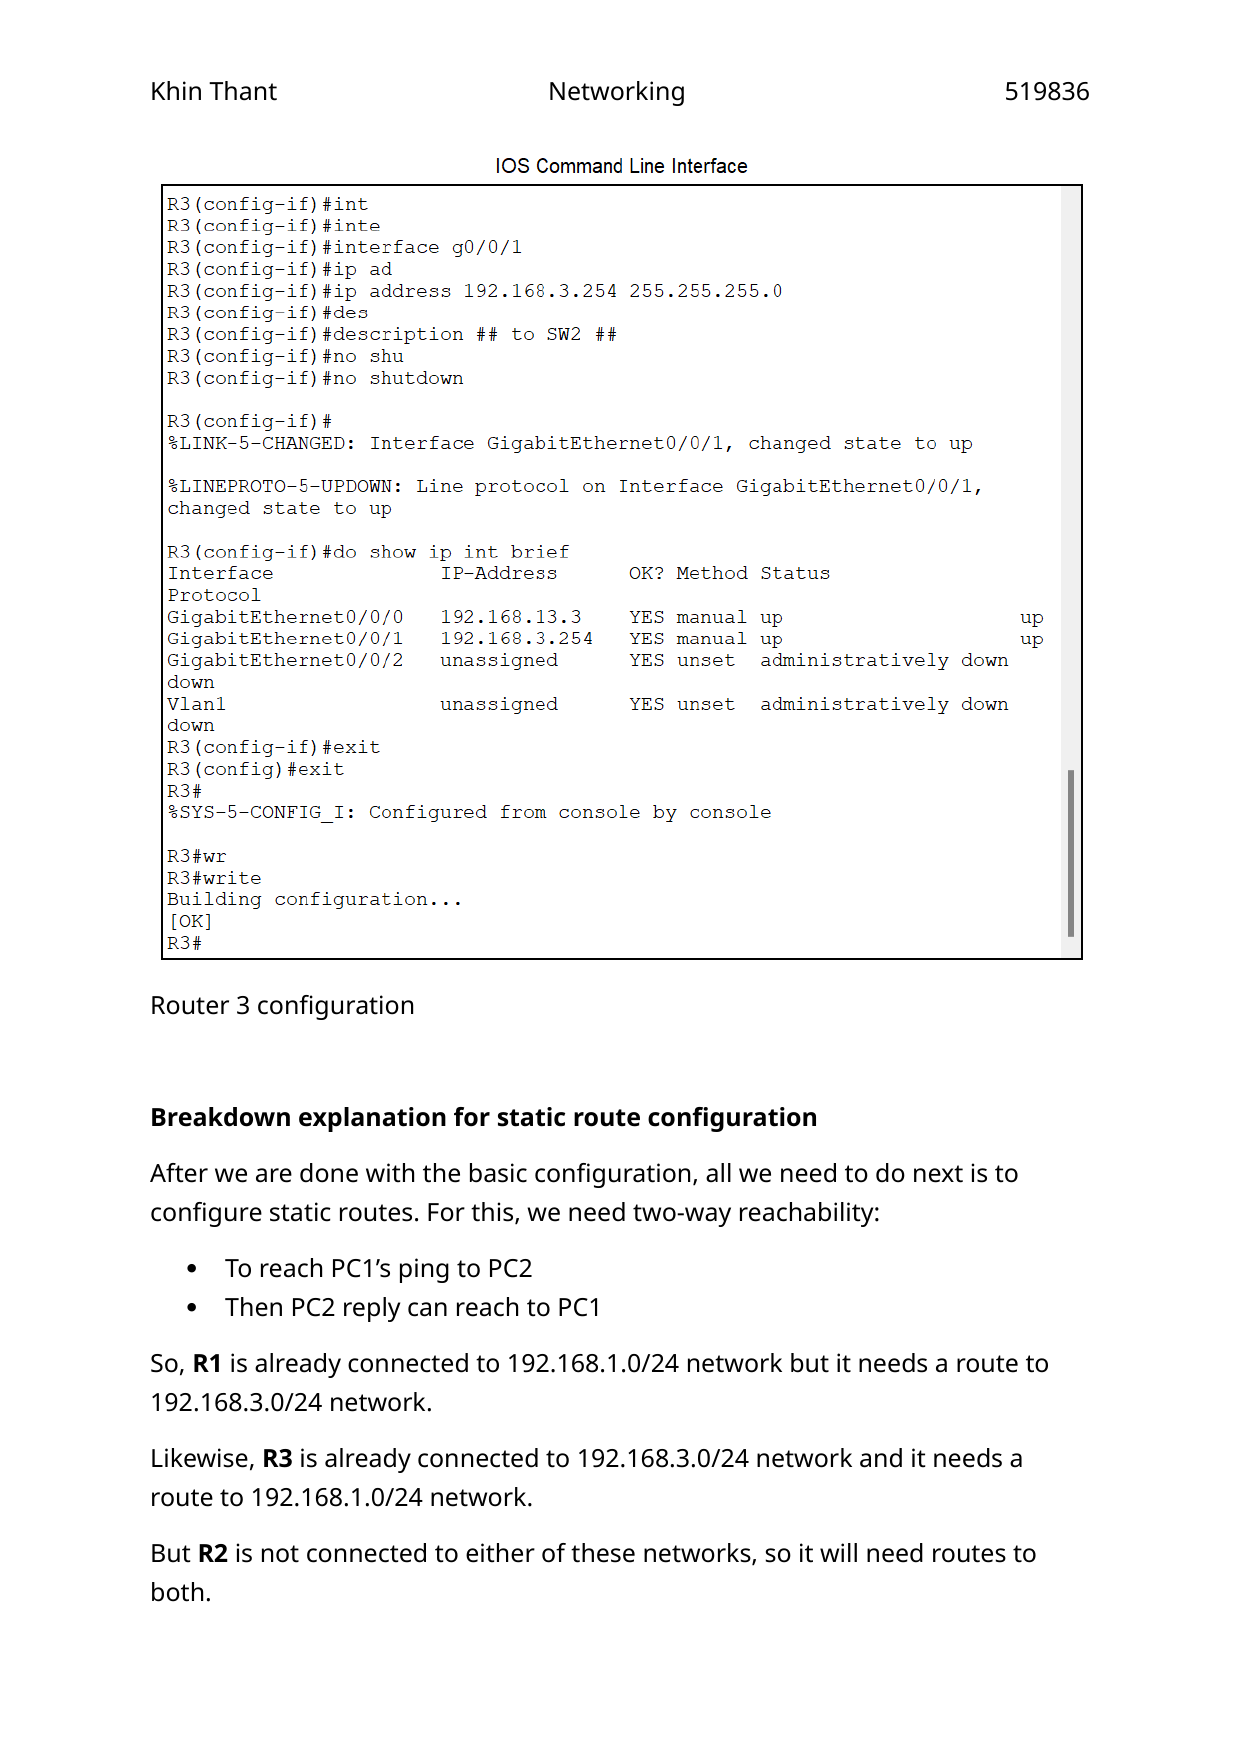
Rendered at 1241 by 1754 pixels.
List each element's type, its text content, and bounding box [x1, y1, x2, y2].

text But R2 is not connected to either of these networks, so it will need routes to both. [150, 1535, 1090, 1608]
text So, R1 is already connected to 192.168.1.0/24 network but it needs a route to 192.168.3.0/24 network. [150, 1345, 1090, 1418]
text Breakdown explanation for static route configuration [150, 1099, 1090, 1133]
text Router 3 configuration [150, 988, 1090, 1022]
list Then PC2 reply can reach to PC1 [187, 1289, 1090, 1323]
text Likewise, R3 is already connected to 192.168.3.0/24 network and it needs a route to 192.168.1.0/24 network. [150, 1440, 1090, 1513]
text After we are done with the basic configuration, all we need to do next is to configure static routes. For this, we need two-way reachability: [150, 1155, 1090, 1228]
list To reach PC1’s ping to PC2 [187, 1250, 1090, 1284]
